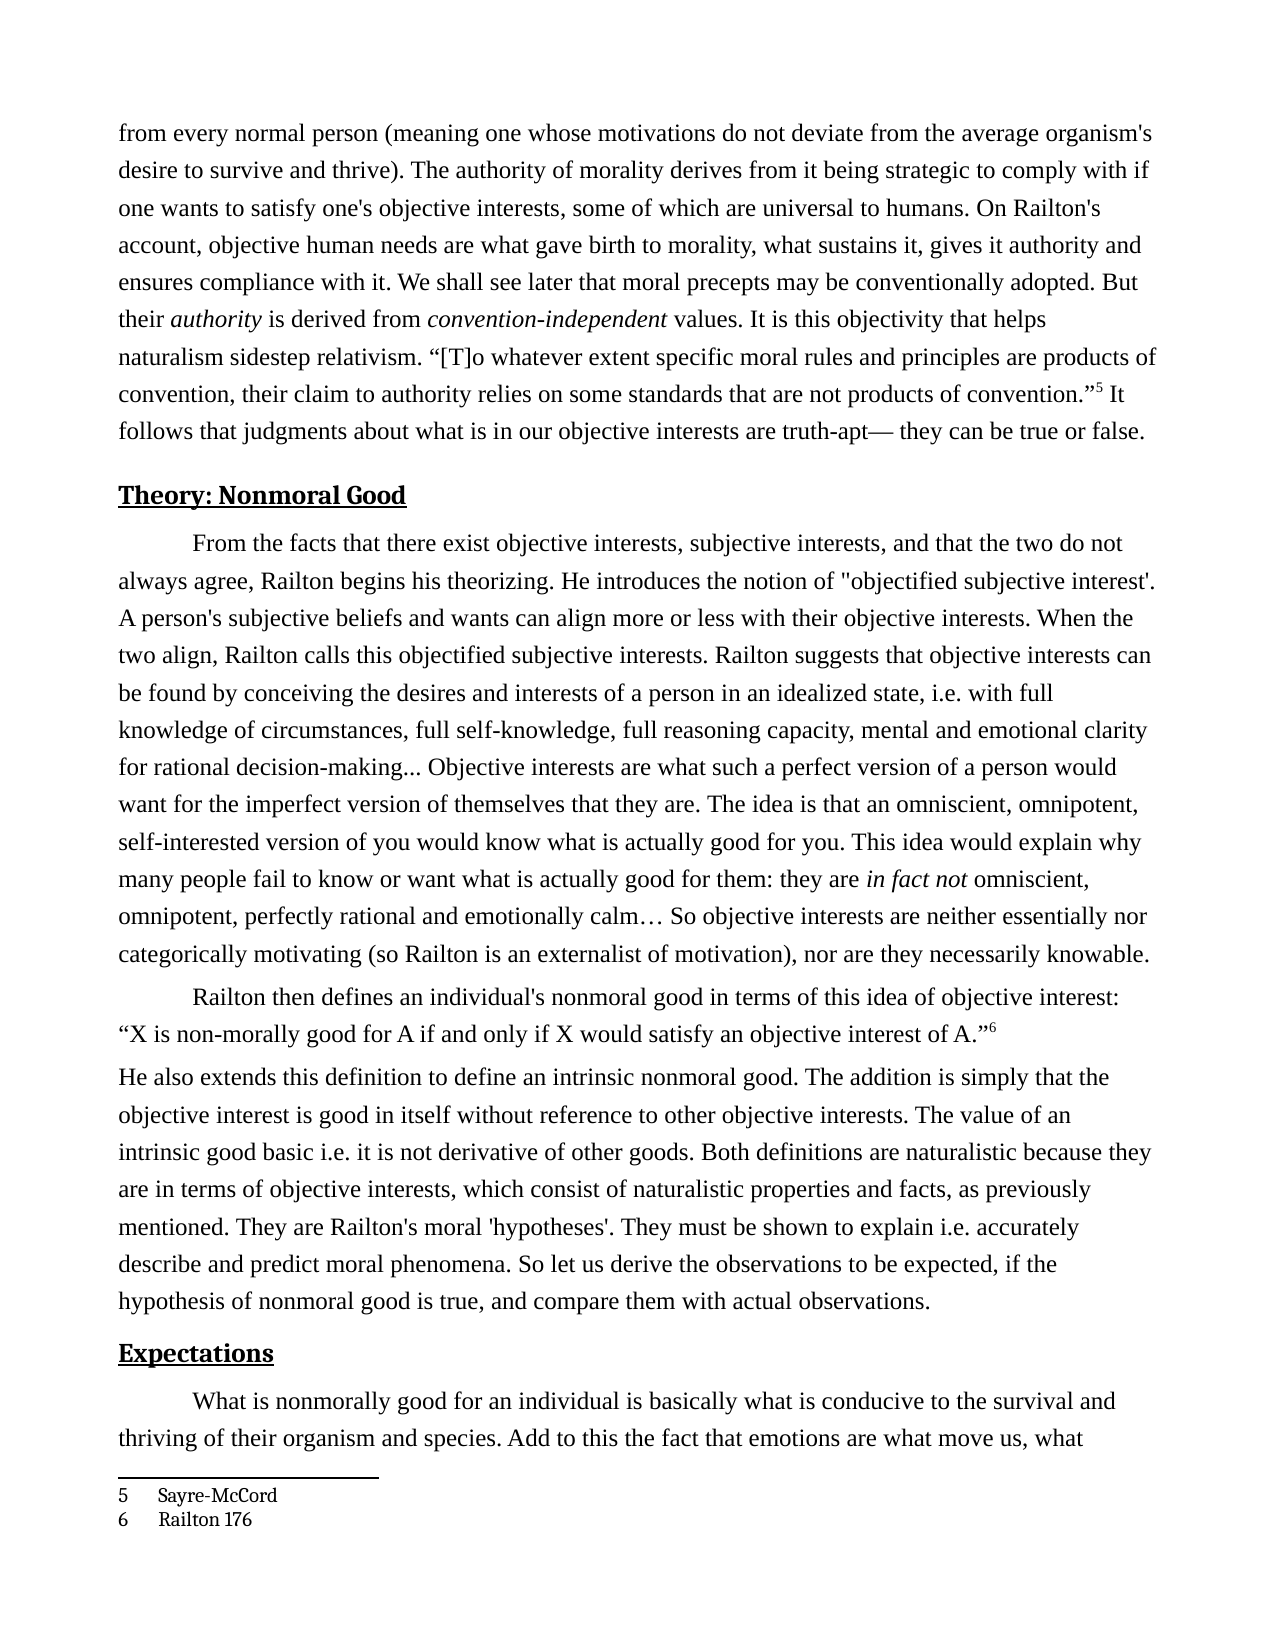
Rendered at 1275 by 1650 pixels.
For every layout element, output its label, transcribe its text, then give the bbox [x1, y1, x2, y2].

text Sayre-McCord [118, 1484, 1157, 1508]
text Railton 176 [118, 1508, 1157, 1532]
subtitle Theory: Nonmoral Good [118, 480, 1157, 511]
text From the facts that there exist objective interests, subjective interests, and that the two do not always agree, Railton begins his theorizing. He introduces the notion of "objectified subjective interest'. A person's subjective beliefs and wants can align more or less with their objective interests. When the two align, Railton calls this objectified subjective interests. Railton suggests that objective interests can be found by conceiving the desires and interests of a person in an idealized state, i.e. with full knowledge of circumstances, full self-knowledge, full reasoning capacity, mental and emotional clarity for rational decision-making... Objective interests are what such a perfect version of a person would want for the imperfect version of themselves that they are. The idea is that an omniscient, omnipotent, self-interested version of you would know what is actually good for you. This idea would explain why many people fail to know or want what is actually good for them: they are in fact not omniscient, omnipotent, perfectly rational and emotionally calm… So objective interests are neither essentially nor categorically motivating (so Railton is an externalist of motivation), nor are they necessarily knowable. [118, 528, 1157, 967]
text What is nonmorally good for an individual is basically what is conducive to the survival and thriving of their organism and species. Add to this the fact that emotions are what move us, what [118, 1386, 1157, 1452]
text from every normal person (meaning one whose motivations do not deviate from the average organism's desire to survive and thrive). The authority of morality derives from it being strategic to comply with if one wants to satisfy one's objective interests, some of which are universal to humans. On Railton's account, objective human needs are what gave birth to morality, what sustains it, gives it authority and ensures compliance with it. We shall see later that moral precepts may be conventionally adopted. But their authority is derived from convention-independent values. It is this objectivity that helps naturalism sidestep relativism. “[T]o whatever extent specific moral rules and principles are products of convention, their claim to authority relies on some standards that are not products of convention.” It follows that judgments about what is in our objective interests are truth-apt— they can be true or false. [118, 118, 1157, 445]
text Railton then defines an individual's nonmoral good in terms of this idea of objective interest: “X is non-morally good for A if and only if X would satisfy an objective interest of A.” [118, 982, 1157, 1048]
text He also extends this definition to define an intrinsic nonmoral good. The addition is simply that the objective interest is good in itself without reference to other objective interests. The value of an intrinsic good basic i.e. it is not derivative of other goods. Both definitions are naturalistic because they are in terms of objective interests, which consist of naturalistic properties and facts, as previously mentioned. They are Railton's moral 'hypotheses'. They must be shown to explain i.e. accurately describe and predict moral phenomena. So let us derive the observations to be expected, if the hypothesis of nonmoral good is true, and compare them with actual observations. [118, 1062, 1157, 1315]
subtitle Expectations [118, 1338, 1157, 1369]
